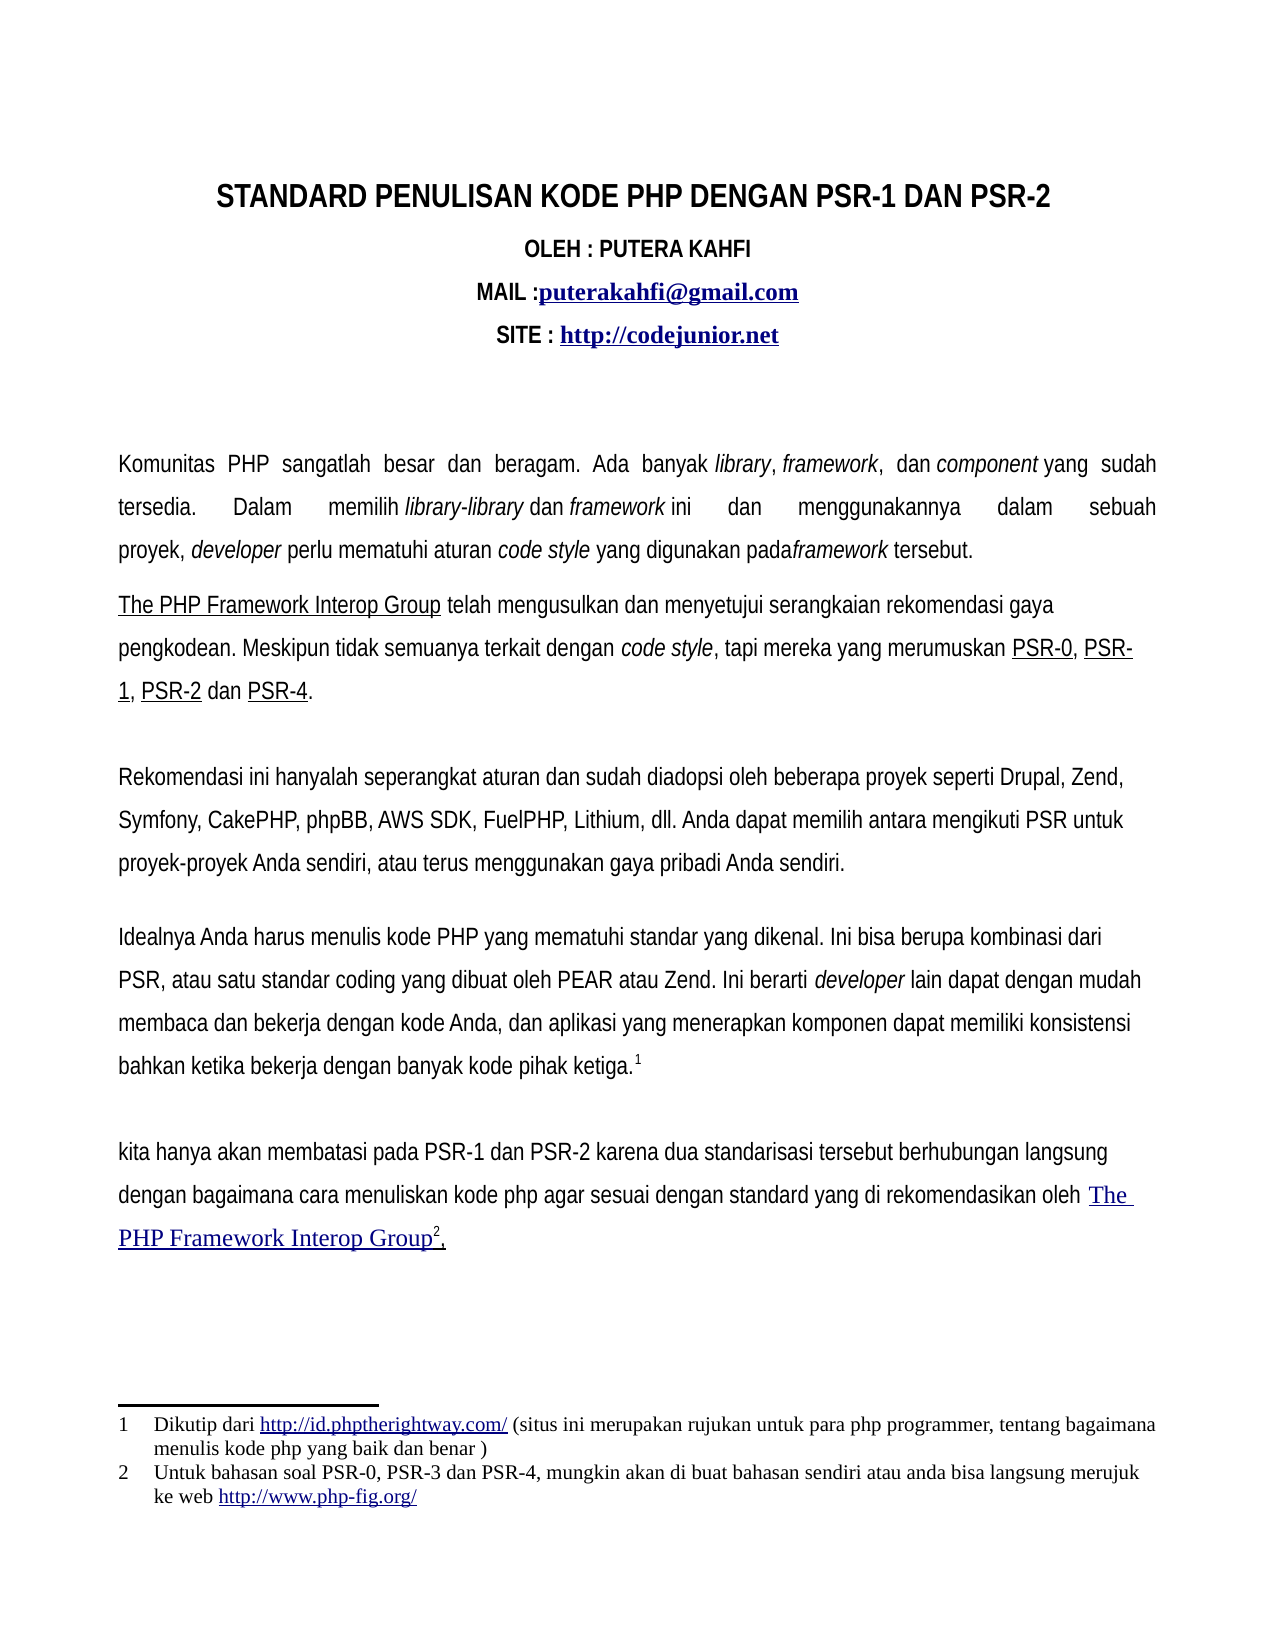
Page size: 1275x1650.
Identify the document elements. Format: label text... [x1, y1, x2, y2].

text MAIL :puterakahfi@gmail.com [118, 277, 1157, 305]
text OLEH : PUTERA KAHFI [118, 234, 1157, 262]
text Rekomendasi ini hanyalah seperangkat aturan dan sudah diadopsi oleh beberapa proyek seperti Drupal, Zend, Symfony, CakePHP, phpBB, AWS SDK, FuelPHP, Lithium, dll. Anda dapat memilih antara mengikuti PSR untuk proyek-proyek Anda sendiri, atau terus menggunakan gaya pribadi Anda sendiri. [118, 762, 1157, 877]
text The PHP Framework Interop Group telah mengusulkan dan menyetujui serangkaian rekomendasi gaya pengkodean. Meskipun tidak semuanya terkait dengan code style, tapi mereka yang merumuskan PSR-0, PSR-1, PSR-2 dan PSR-4. [118, 590, 1157, 748]
text SITE : http://codejunior.net [118, 320, 1157, 349]
text Komunitas PHP sangatlah besar dan beragam. Ada banyak library, framework, dan component yang sudah tersedia. Dalam memilih library-library dan framework ini dan menggunakannya dalam sebuah proyek, developer perlu mematuhi aturan code style yang digunakan padaframework tersebut. [118, 449, 1157, 563]
text Idealnya Anda harus menulis kode PHP yang mematuhi standar yang dikenal. Ini bisa berupa kombinasi dari PSR, atau satu standar coding yang dibuat oleh PEAR atau Zend. Ini berarti developer lain dapat dengan mudah membaca dan bekerja dengan kode Anda, dan aplikasi yang menerapkan komponen dapat memiliki konsistensi bahkan ketika bekerja dengan banyak kode pihak ketiga. [118, 922, 1157, 1079]
text Untuk bahasan soal PSR-0, PSR-3 dan PSR-4, mungkin akan di buat bahasan sendiri atau anda bisa langsung merujuk ke web http://www.php-fig.org/ [118, 1460, 1157, 1508]
text STANDARD PENULISAN KODE PHP DENGAN PSR-1 DAN PSR-2 [118, 176, 1157, 214]
text Dikutip dari http://id.phptherightway.com/ (situs ini merupakan rujukan untuk para php programmer, tentang bagaimana menulis kode php yang baik dan benar ) [118, 1412, 1157, 1460]
text kita hanya akan membatasi pada PSR-1 dan PSR-2 karena dua standarisasi tersebut berhubungan langsung dengan bagaimana cara menuliskan kode php agar sesuai dengan standard yang di rekomendasikan oleh The PHP Framework Interop Group, [118, 1137, 1157, 1252]
